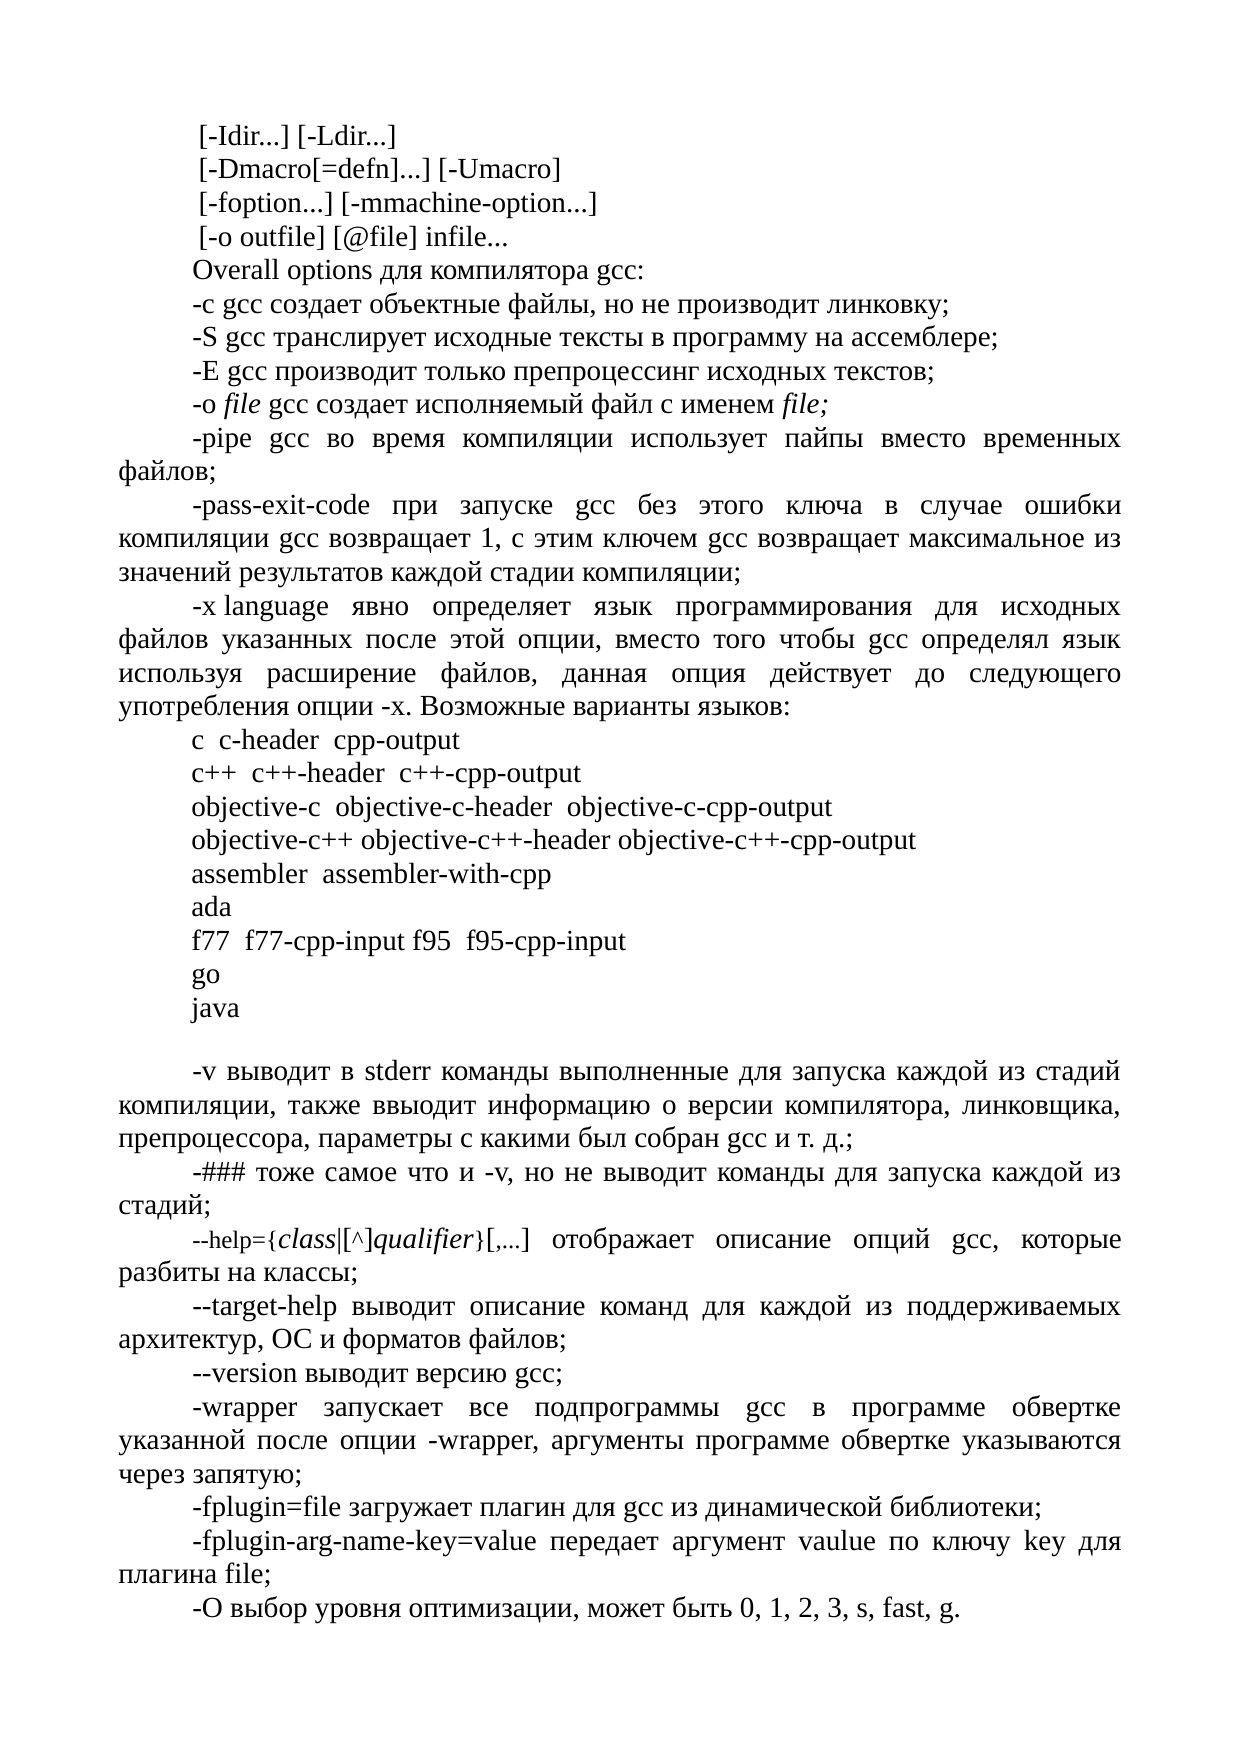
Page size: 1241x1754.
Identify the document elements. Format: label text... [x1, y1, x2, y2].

text -### тоже самое что и -v, но не выводит команды для запуска каждой из стадий; [118, 1154, 1122, 1221]
text -wrapper запускает все подпрограммы gcc в программе обвертке указанной после опции -wrapper, аргументы программе обвертке указываются через запятую; [118, 1389, 1122, 1489]
text -pass-exit-code при запуске gcc без этого ключа в случае ошибки компиляции gcc возвращает 1, с этим ключем gcc возвращает максимальное из значений результатов каждой стадии компиляции; [118, 487, 1122, 588]
text --target-help выводит описание команд для каждой из поддерживаемых архитектур, ОС и форматов файлов; [118, 1288, 1122, 1355]
text [-foption...] [-mmachine-option...] [118, 185, 1122, 219]
text --help={class|[^]qualifier}[,...] отображает описание опций gcc, которые разбиты на классы; [118, 1221, 1122, 1288]
text -pipe gcc во время компиляции использует пайпы вместо временных файлов; [118, 420, 1122, 487]
text -S gcc транслирует исходные тексты в программу на ассемблере; [118, 319, 1122, 353]
text c++ c++-header c++-cpp-output [118, 755, 1122, 789]
text objective-c objective-c-header objective-c-cpp-output [118, 789, 1122, 822]
text [-o outfile] [@file] infile... [118, 219, 1122, 252]
text assembler assembler-with-cpp [118, 856, 1122, 889]
text -o file gcc создает исполняемый файл с именем file; [118, 386, 1122, 420]
text -fplugin=file загружает плагин для gcc из динамической библиотеки; [118, 1489, 1122, 1523]
text -fplugin-arg-name-key=value передает аргумент vaulue по ключу key для плагина file; [118, 1523, 1122, 1590]
text -O выбор уровня оптимизации, может быть 0, 1, 2, 3, s, fast, g. [118, 1590, 1122, 1623]
text Overall options для компилятора gcc: [118, 252, 1122, 286]
text objective-c++ objective-c++-header objective-c++-cpp-output [118, 822, 1122, 856]
text --version выводит версию gcc; [118, 1355, 1122, 1389]
text java [118, 990, 1122, 1024]
text -E gcc производит только препроцессинг исходных текстов; [118, 353, 1122, 386]
text ada [118, 889, 1122, 923]
text -c gcc создает объектные файлы, но не производит линковку; [118, 286, 1122, 319]
text -v выводит в stderr команды выполненные для запуска каждой из стадий компиляции, также ввыодит информацию о версии компилятора, линковщика, препроцессора, параметры с какими был собран gcc и т. д.; [118, 1053, 1122, 1154]
text -x language явно определяет язык программирования для исходных файлов указанных после этой опции, вместо того чтобы gcc определял язык используя расширение файлов, данная опция действует до следующего употребления опции -x. Возможные варианты языков: [118, 588, 1122, 722]
text f77 f77-cpp-input f95 f95-cpp-input [118, 923, 1122, 957]
text [-Dmacro[=defn]...] [-Umacro] [118, 152, 1122, 185]
text [-Idir...] [-Ldir...] [118, 118, 1122, 152]
text go [118, 957, 1122, 990]
text c c-header cpp-output [118, 722, 1122, 755]
